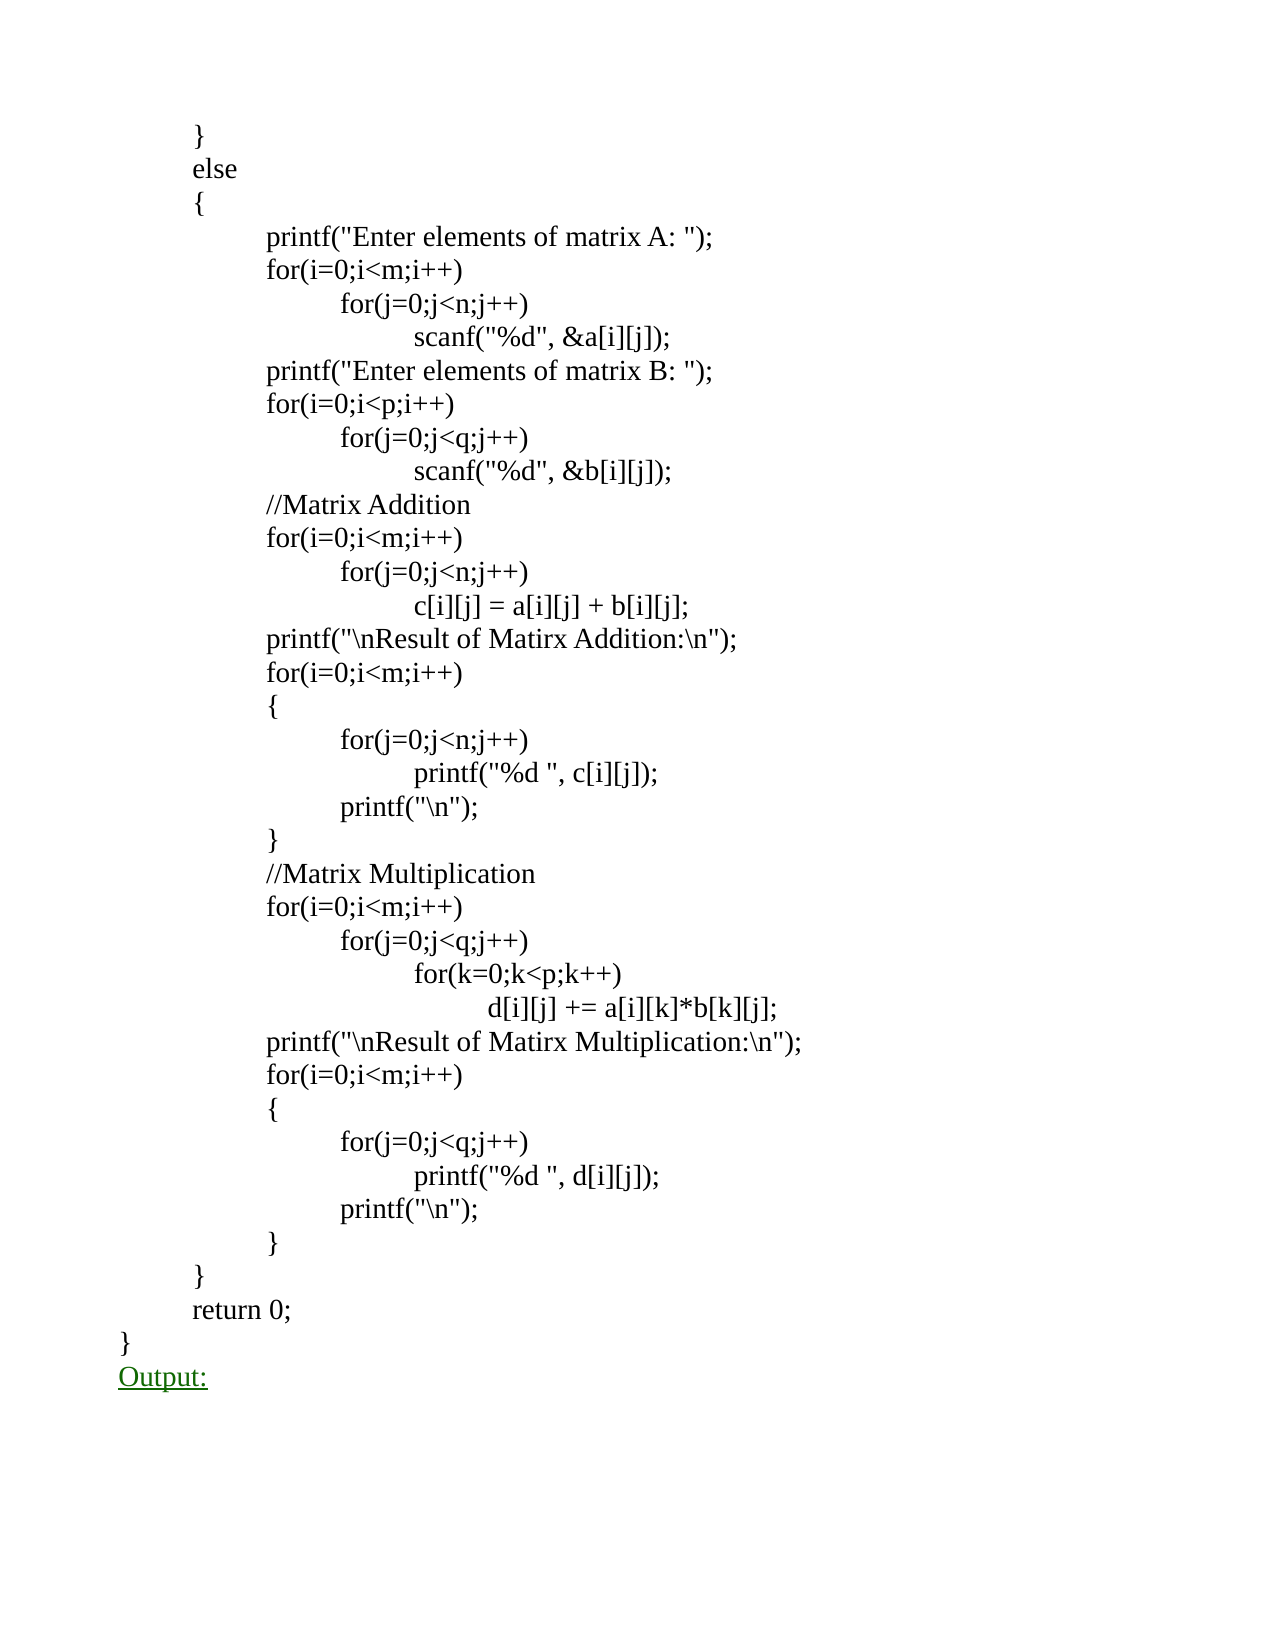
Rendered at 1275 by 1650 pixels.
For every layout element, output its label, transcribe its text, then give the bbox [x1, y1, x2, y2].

text } [118, 1258, 1157, 1292]
text for(i=0;i<m;i++) [118, 1057, 1157, 1091]
text } [118, 1225, 1157, 1258]
text for(i=0;i<m;i++) [118, 655, 1157, 688]
text for(j=0;j<q;j++) [118, 420, 1157, 453]
text for(i=0;i<p;i++) [118, 386, 1157, 420]
text Output: [118, 1359, 1157, 1393]
text return 0; [118, 1292, 1157, 1326]
text { [118, 688, 1157, 722]
text else [118, 152, 1157, 185]
text { [118, 1091, 1157, 1124]
text scanf("%d", &a[i][j]); [118, 319, 1157, 353]
text printf("%d ", d[i][j]); [118, 1158, 1157, 1191]
text for(j=0;j<n;j++) [118, 722, 1157, 755]
text scanf("%d", &b[i][j]); [118, 453, 1157, 487]
text for(i=0;i<m;i++) [118, 252, 1157, 286]
text printf("%d ", c[i][j]); [118, 755, 1157, 789]
text for(k=0;k<p;k++) [118, 957, 1157, 990]
text printf("\nResult of Matirx Multiplication:\n"); [118, 1024, 1157, 1057]
text for(j=0;j<n;j++) [118, 286, 1157, 319]
text //Matrix Multiplication [118, 856, 1157, 889]
text } [118, 822, 1157, 856]
text { [118, 185, 1157, 219]
text printf("\nResult of Matirx Addition:\n"); [118, 621, 1157, 655]
text } [118, 118, 1157, 152]
text c[i][j] = a[i][j] + b[i][j]; [118, 588, 1157, 621]
text for(j=0;j<q;j++) [118, 923, 1157, 957]
text d[i][j] += a[i][k]*b[k][j]; [118, 990, 1157, 1024]
text printf("Enter elements of matrix A: "); [118, 219, 1157, 252]
text printf("\n"); [118, 1191, 1157, 1225]
text for(j=0;j<n;j++) [118, 554, 1157, 588]
text } [118, 1326, 1157, 1359]
text for(i=0;i<m;i++) [118, 889, 1157, 923]
text printf("Enter elements of matrix B: "); [118, 353, 1157, 386]
text //Matrix Addition [118, 487, 1157, 521]
text for(j=0;j<q;j++) [118, 1124, 1157, 1158]
text printf("\n"); [118, 789, 1157, 822]
text for(i=0;i<m;i++) [118, 521, 1157, 554]
